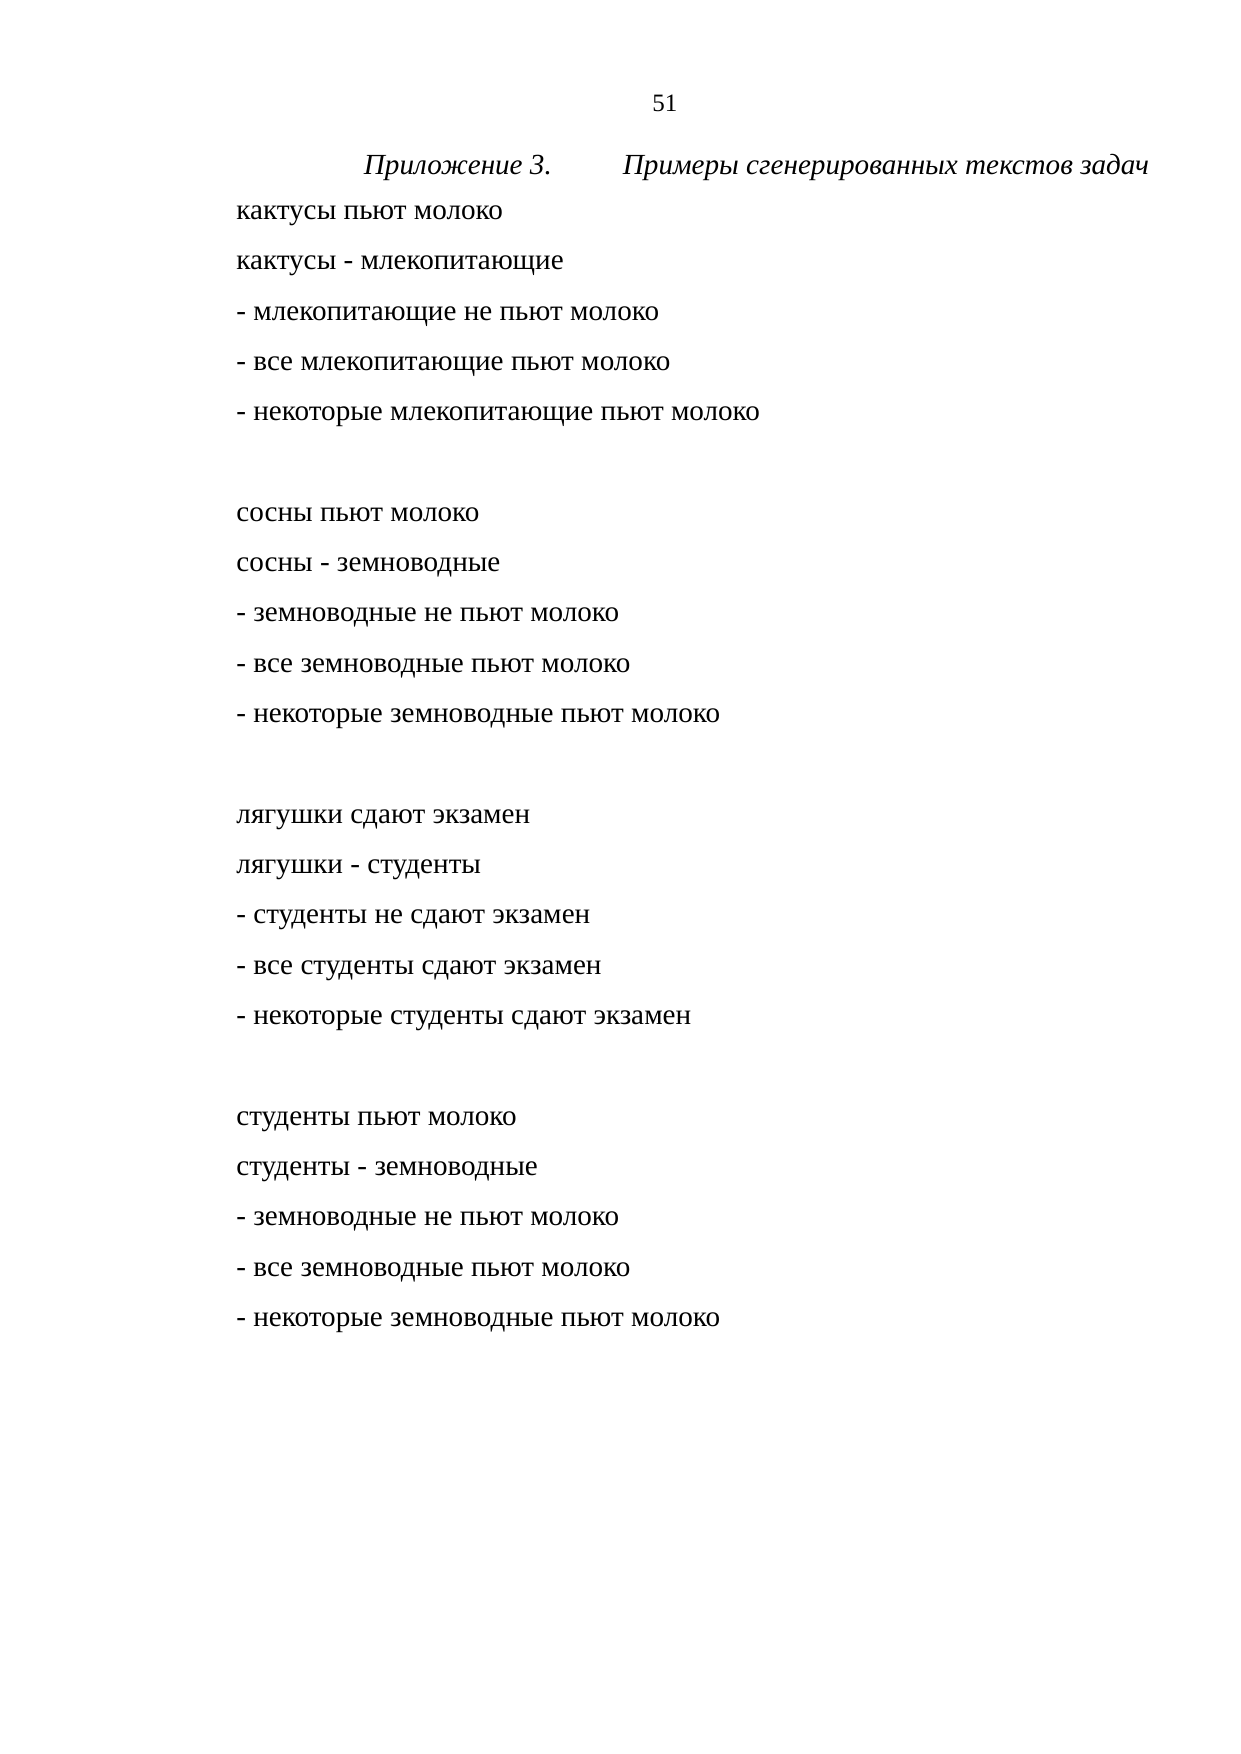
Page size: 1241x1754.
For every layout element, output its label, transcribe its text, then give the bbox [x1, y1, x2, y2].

text сосны - земноводные [177, 544, 1152, 578]
text - все земноводные пьют молоко [177, 645, 1152, 678]
text лягушки сдают экзамен [177, 796, 1152, 829]
text - все млекопитающие пьют молоко [177, 343, 1152, 377]
text студенты пьют молоко [177, 1098, 1152, 1131]
text - некоторые земноводные пьют молоко [177, 1299, 1152, 1332]
text кактусы пьют молоко [177, 192, 1152, 226]
text - земноводные не пьют молоко [177, 594, 1152, 628]
text - студенты не сдают экзамен [177, 896, 1152, 930]
text - некоторые студенты сдают экзамен [177, 997, 1152, 1031]
text сосны пьют молоко [177, 494, 1152, 527]
text студенты - земноводные [177, 1148, 1152, 1182]
text кактусы - млекопитающие [177, 242, 1152, 276]
text лягушки - студенты [177, 846, 1152, 880]
text - все земноводные пьют молоко [177, 1249, 1152, 1282]
text - некоторые млекопитающие пьют молоко [177, 393, 1152, 427]
text - земноводные не пьют молоко [177, 1198, 1152, 1232]
subtitle Примеры сгенерированных текстов задач [215, 147, 1152, 180]
text - млекопитающие не пьют молоко [177, 293, 1152, 326]
text - все студенты сдают экзамен [177, 947, 1152, 980]
text - некоторые земноводные пьют молоко [177, 695, 1152, 729]
